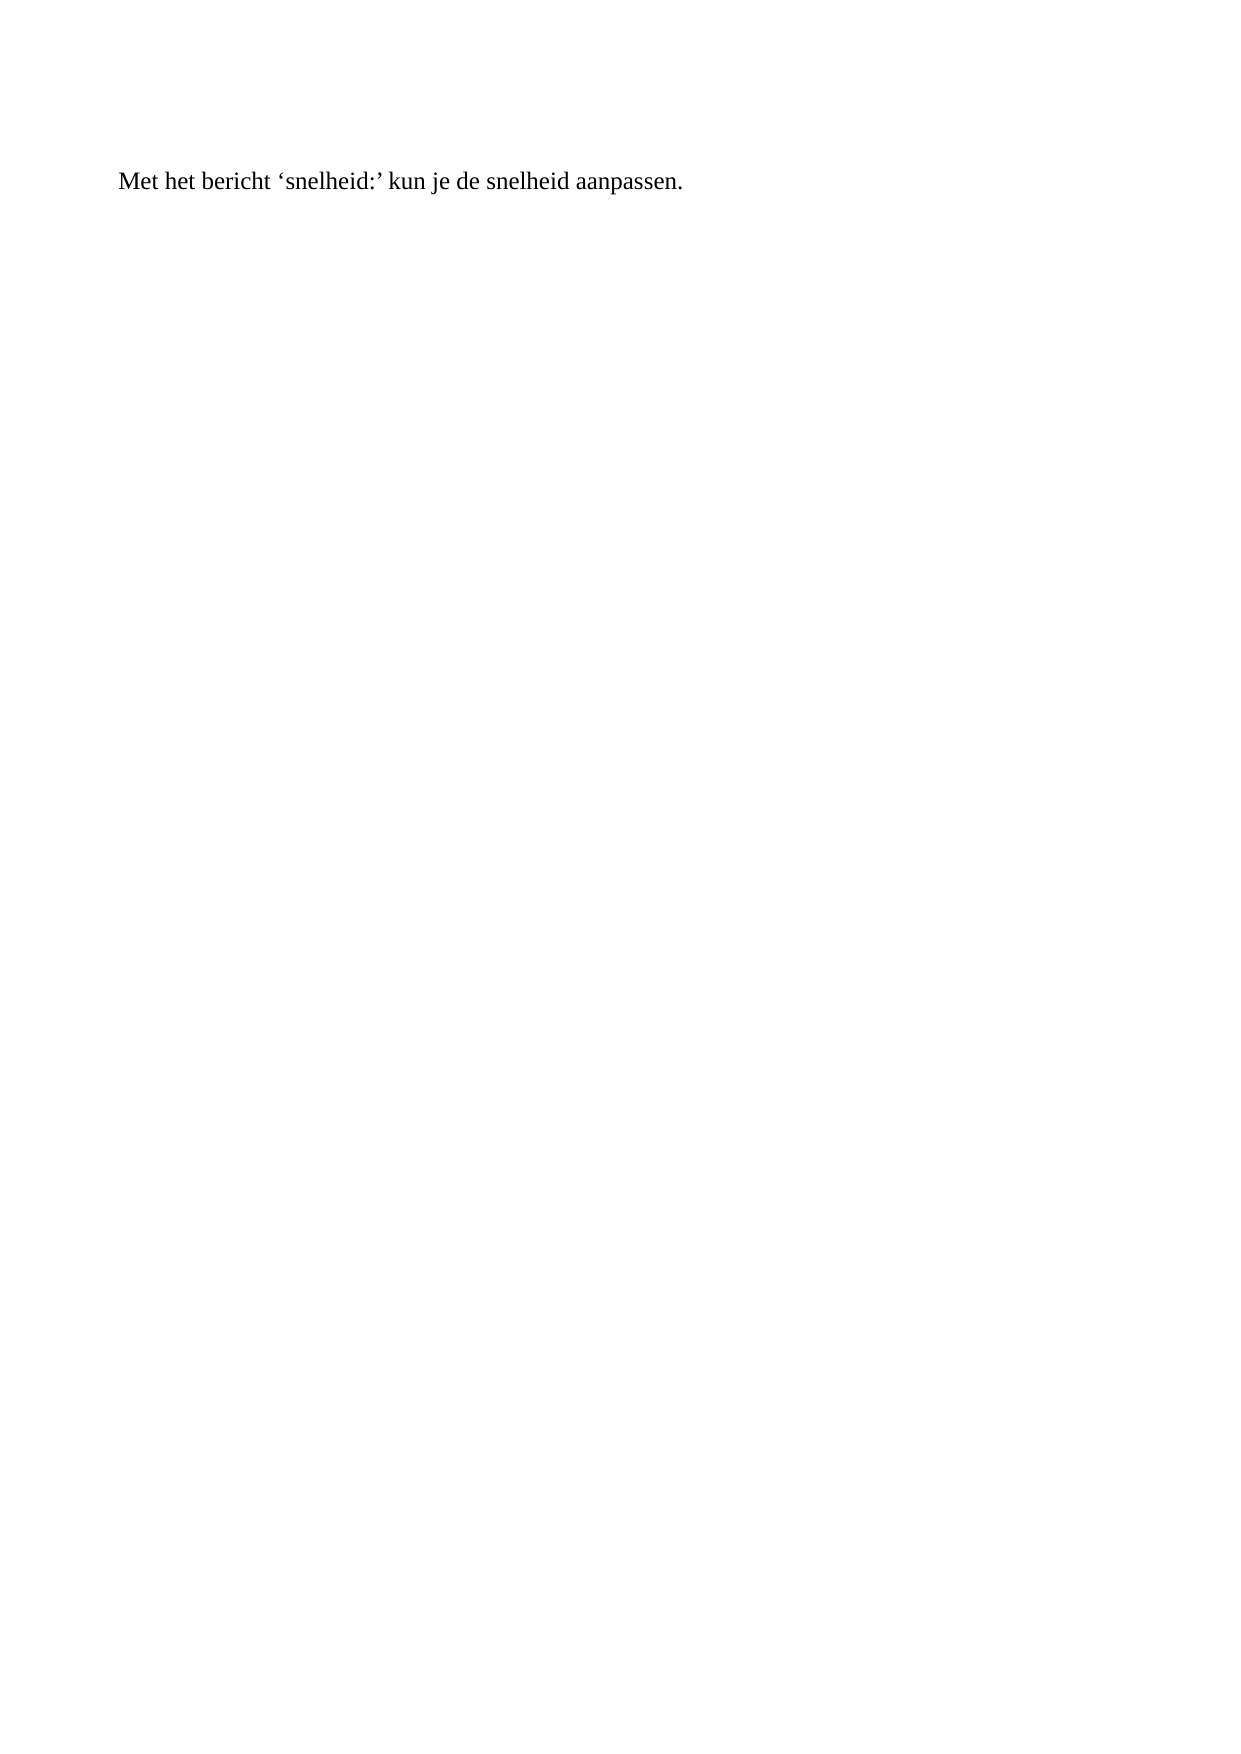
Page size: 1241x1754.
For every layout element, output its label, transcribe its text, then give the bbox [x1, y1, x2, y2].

text Met het bericht ‘snelheid:’ kun je de snelheid aanpassen. [118, 166, 1122, 194]
